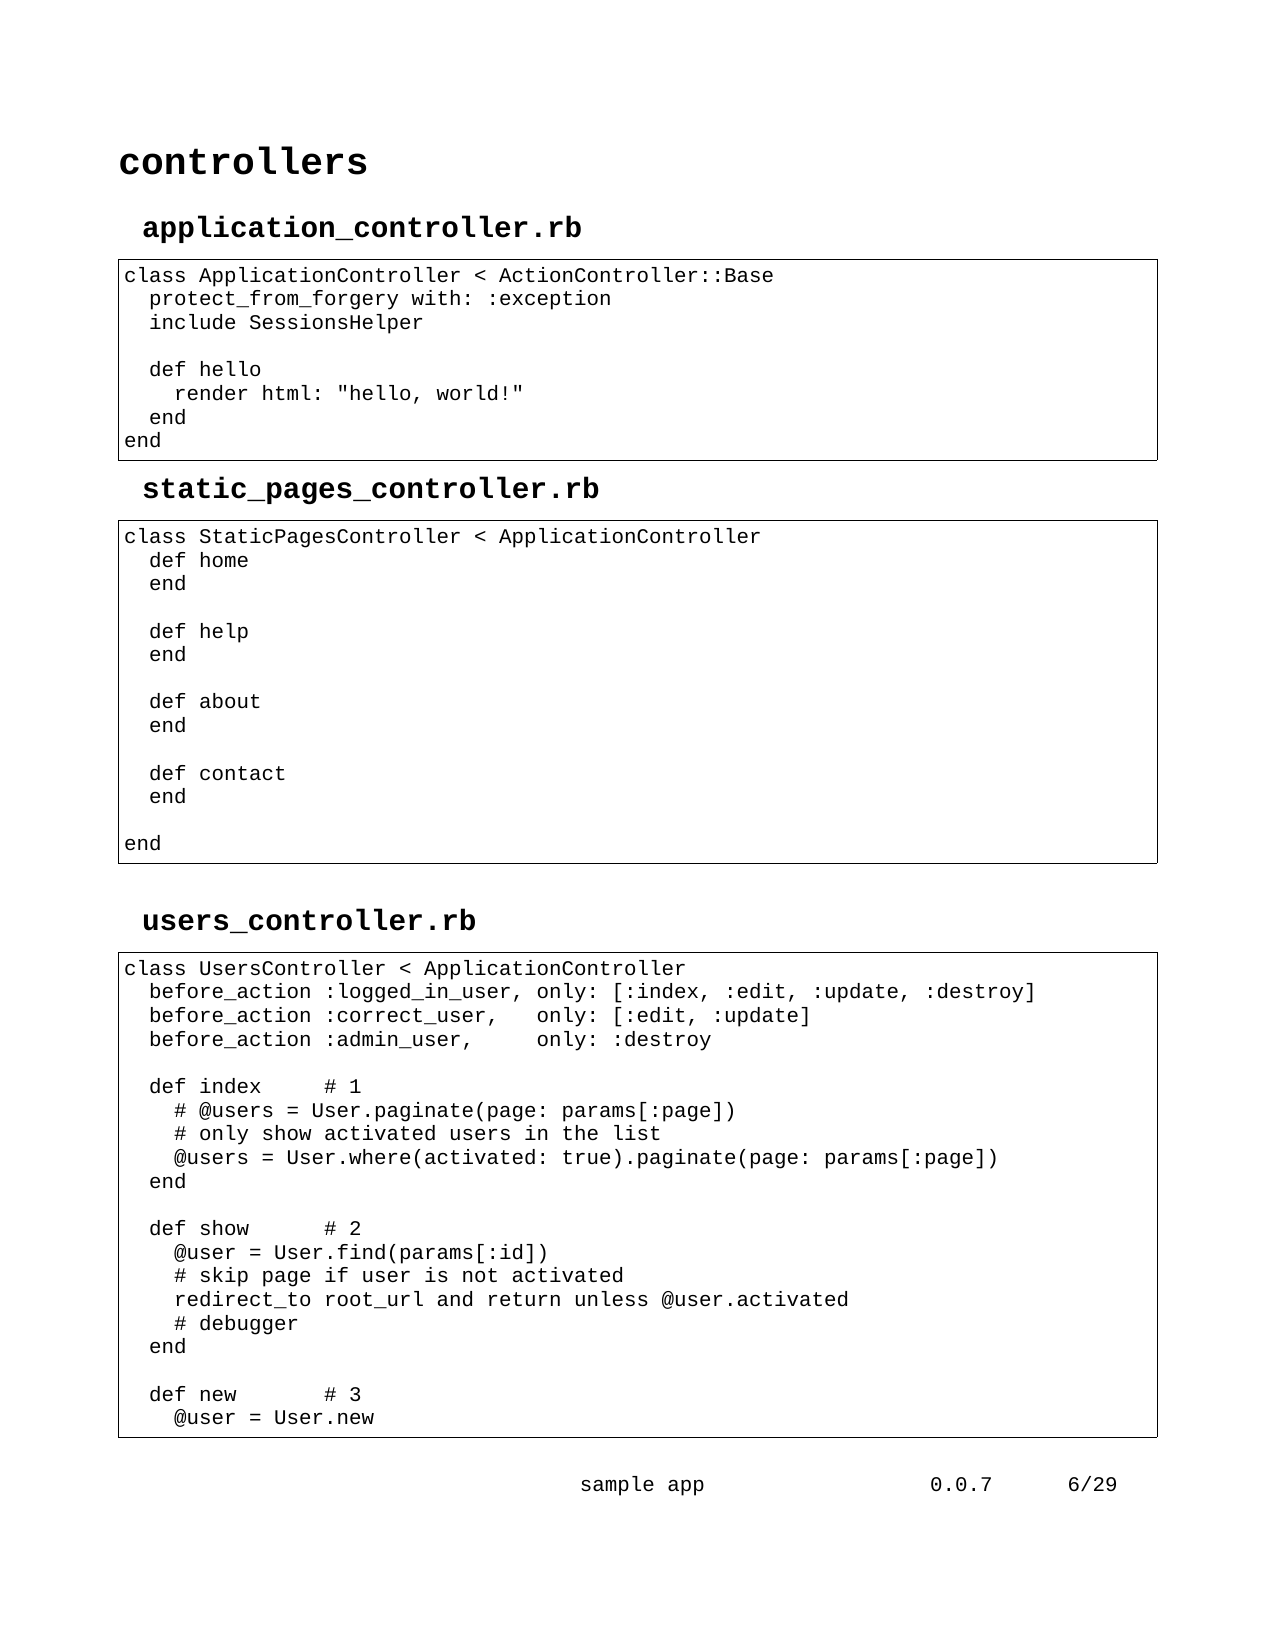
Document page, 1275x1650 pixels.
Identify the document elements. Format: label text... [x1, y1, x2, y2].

subtitle controllers [118, 143, 1157, 186]
table_header class ApplicationController < ActionController::Base protect_from_forgery with: :exception include SessionsHelper def hello render html: "hello, world!" end end [119, 260, 1157, 460]
subtitle users_controller.rb [142, 906, 1157, 939]
table_header class StaticPagesController < ApplicationController def home end def help end def about end def contact end end [119, 521, 1157, 863]
table_header class UsersController < ApplicationController before_action :logged_in_user, only: [:index, :edit, :update, :destroy] before_action :correct_user, only: [:edit, :update] before_action :admin_user, only: :destroy def index # 1 # @users = User.paginate(page: params[:page]) # only show activated users in the list @users = User.where(activated: true).paginate(page: params[:page]) end def show # 2 @user = User.find(params[:id]) # skip page if user is not activated redirect_to root_url and return unless @user.activated # debugger end def new # 3 @user = User.new [119, 953, 1157, 1437]
subtitle application_controller.rb [142, 213, 1157, 246]
subtitle static_pages_controller.rb [142, 474, 1157, 508]
